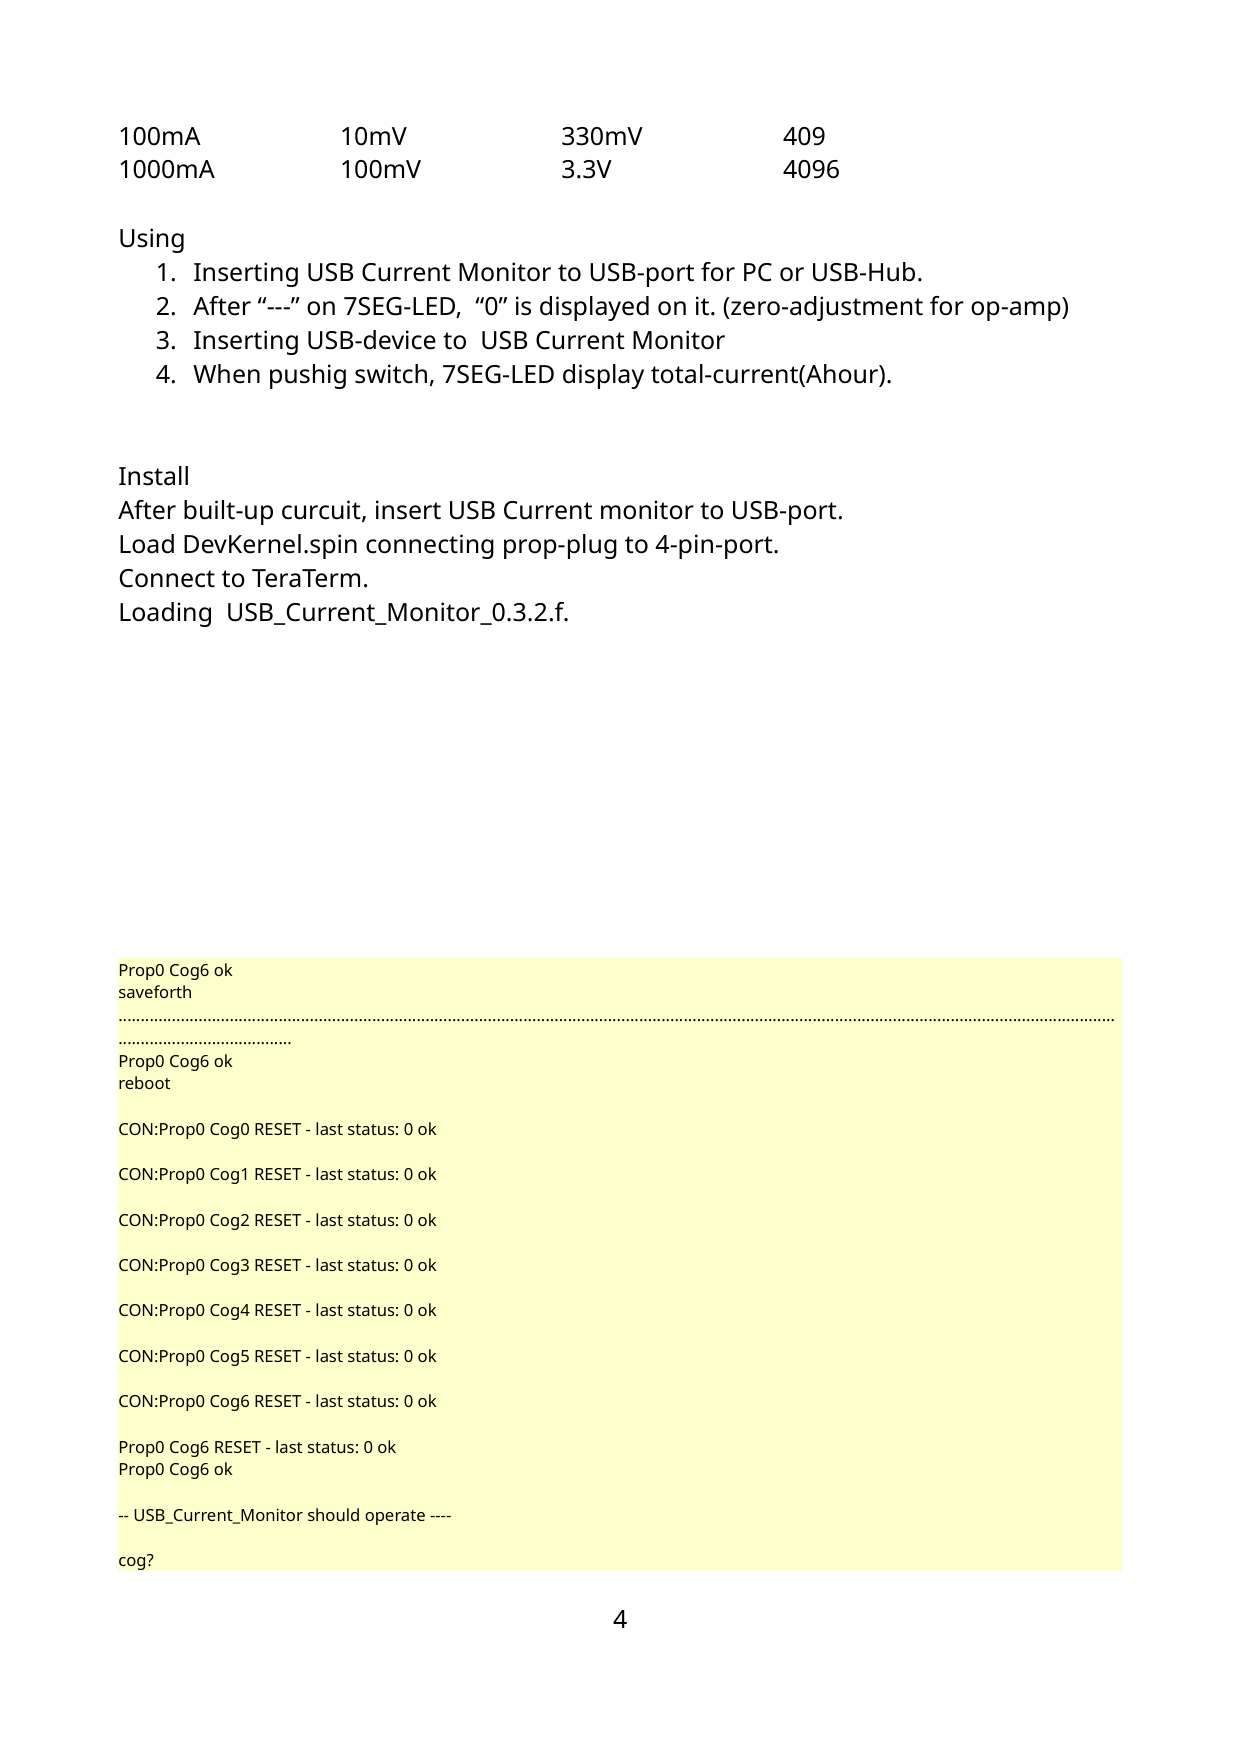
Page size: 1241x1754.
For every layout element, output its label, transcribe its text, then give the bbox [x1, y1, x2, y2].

text CON:Prop0 Cog6 RESET - last status: 0 ok [118, 1390, 1122, 1412]
text CON:Prop0 Cog3 RESET - last status: 0 ok [118, 1253, 1122, 1276]
text CON:Prop0 Cog2 RESET - last status: 0 ok [118, 1208, 1122, 1231]
text Install [118, 459, 1122, 493]
text Connect to TeraTerm. [118, 561, 1122, 595]
text saveforth [118, 981, 1122, 1004]
text After built-up curcuit, insert USB Current monitor to USB-port. [118, 493, 1122, 527]
text CON:Prop0 Cog0 RESET - last status: 0 ok [118, 1117, 1122, 1140]
list After “---” on 7SEG-LED, “0” is displayed on it. (zero-adjustment for op-amp) [156, 288, 1122, 322]
text 1000mA 100mV 3.3V 4096 [118, 152, 1122, 186]
text Using [118, 220, 1122, 254]
list Inserting USB-device to USB Current Monitor [156, 322, 1122, 357]
text Load DevKernel.spin connecting prop-plug to 4-pin-port. [118, 527, 1122, 561]
text Prop0 Cog6 ok [118, 1049, 1122, 1072]
text reboot [118, 1072, 1122, 1094]
text -- USB_Current_Monitor should operate ---- [118, 1503, 1122, 1526]
text 100mA 10mV 330mV 409 [118, 118, 1122, 152]
text ....................................................................................................................................................................................................................................................................... [118, 1004, 1122, 1049]
text Prop0 Cog6 ok [118, 958, 1122, 981]
text CON:Prop0 Cog5 RESET - last status: 0 ok [118, 1344, 1122, 1367]
text CON:Prop0 Cog1 RESET - last status: 0 ok [118, 1163, 1122, 1185]
list When pushig switch, 7SEG-LED display total-current(Ahour). [156, 357, 1122, 391]
text Prop0 Cog6 ok [118, 1458, 1122, 1481]
text cog? [118, 1549, 1122, 1571]
text Loading USB_Current_Monitor_0.3.2.f. [118, 595, 1122, 629]
list Inserting USB Current Monitor to USB-port for PC or USB-Hub. [156, 254, 1122, 288]
text Prop0 Cog6 RESET - last status: 0 ok [118, 1435, 1122, 1458]
text CON:Prop0 Cog4 RESET - last status: 0 ok [118, 1299, 1122, 1322]
